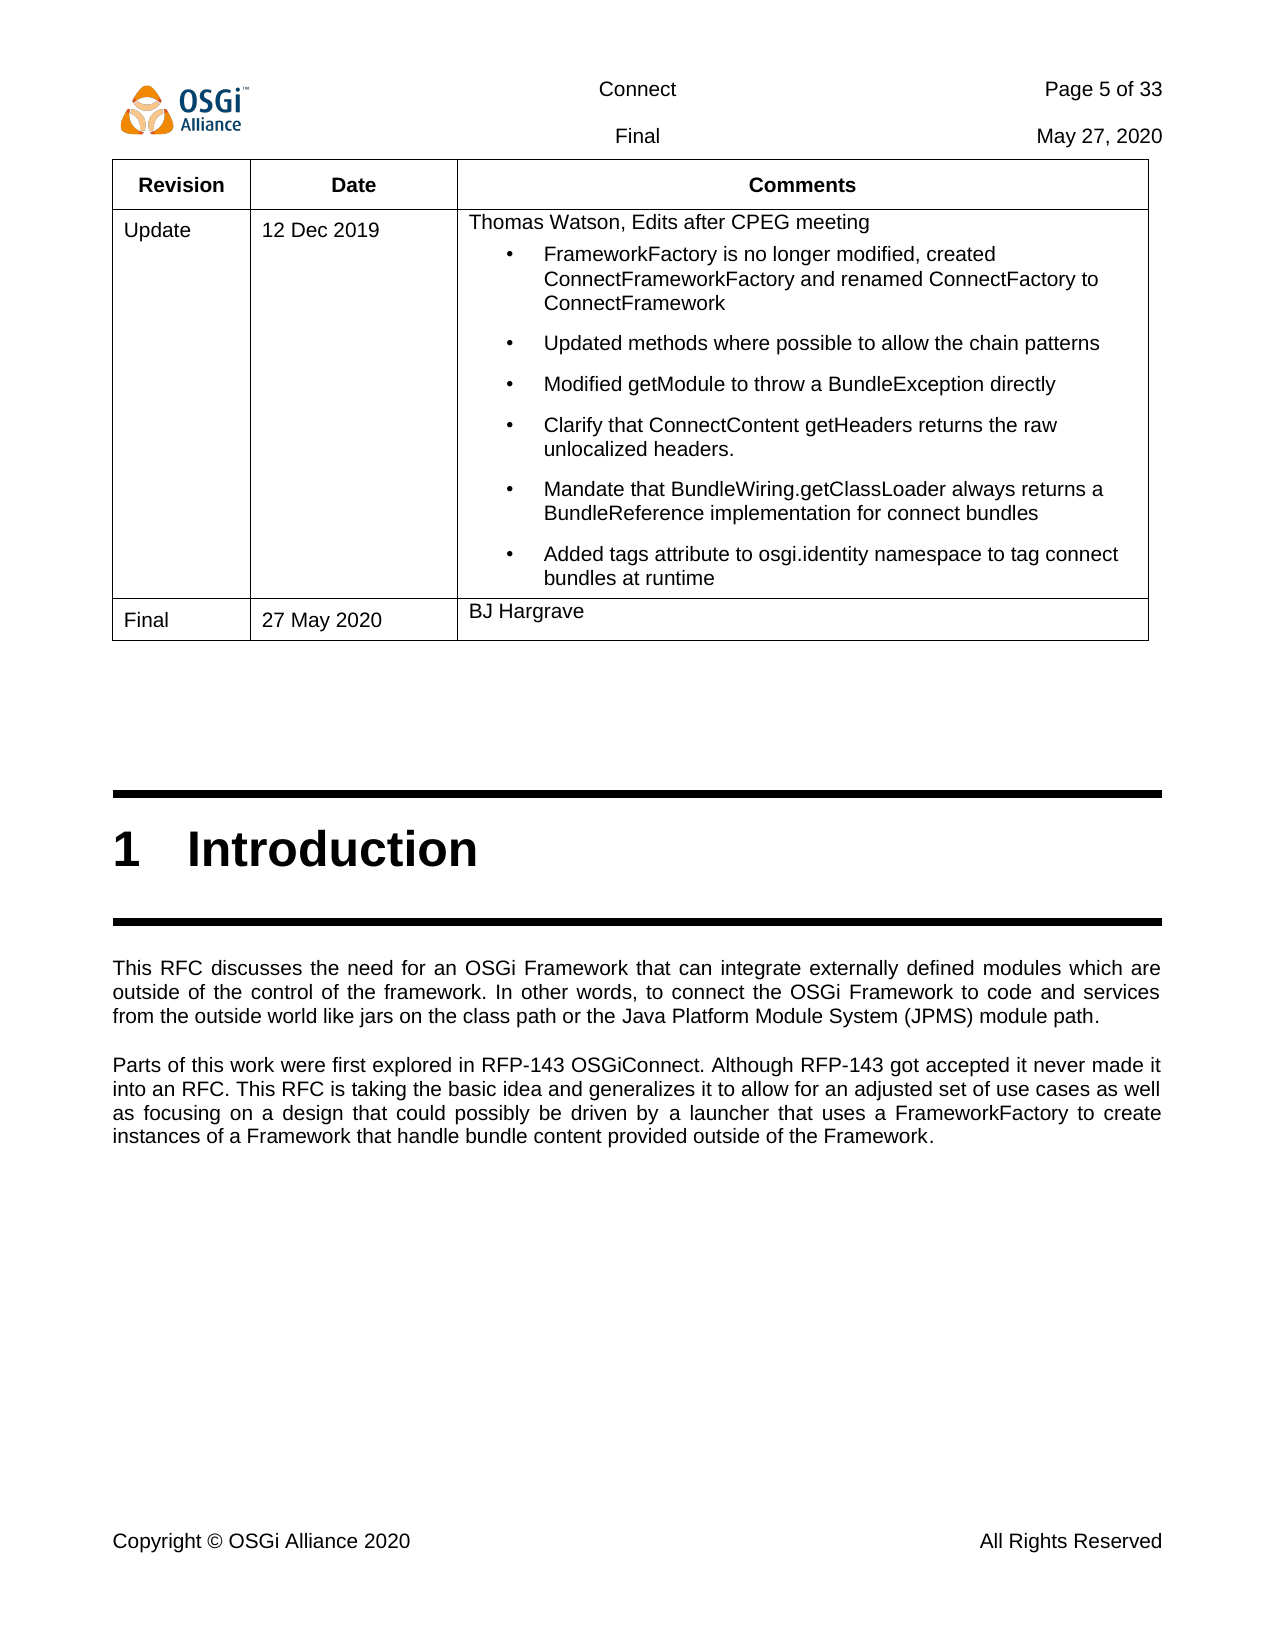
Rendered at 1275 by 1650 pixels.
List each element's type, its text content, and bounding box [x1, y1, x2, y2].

text Parts of this work were first explored in RFP-143 OSGiConnect. Although RFP-143 got accepted it never made it into an RFC. This RFC is taking the basic idea and generalizes it to allow for an adjusted set of use cases as well as focusing on a design that could possibly be driven by a launcher that uses a FrameworkFactory to create instances of a Framework that handle bundle content provided outside of the Framework. [112, 1052, 1162, 1148]
table_cell 12 Dec 2019 [251, 210, 457, 598]
picture [113, 78, 257, 142]
table_cell 27 May 2020 [251, 599, 457, 640]
table_header Comments [458, 160, 1148, 209]
table_header Date [251, 160, 457, 209]
table_cell Final [113, 599, 250, 640]
table_cell BJ Hargrave [458, 599, 1148, 640]
text This RFC discusses the need for an OSGi Framework that can integrate externally defined modules which are outside of the control of the framework. In other words, to connect the OSGi Framework to code and services from the outside world like jars on the class path or the Java Platform Module System (JPMS) module path. [112, 956, 1162, 1027]
table_cell Thomas Watson, Edits after CPEG meeting FrameworkFactory is no longer modified, created ConnectFrameworkFactory and renamed ConnectFactory to ConnectFramework Updated methods where possible to allow the chain patterns Modified getModule to throw a BundleException directly Clarify that ConnectContent getHeaders returns the raw unlocalized headers. Mandate that BundleWiring.getClassLoader always returns a BundleReference implementation for connect bundles Added tags attribute to osgi.identity namespace to tag connect bundles at runtime [458, 210, 1148, 598]
table_header Revision [113, 160, 250, 209]
table_cell Update [113, 210, 250, 598]
subtitle Introduction [112, 791, 1162, 926]
